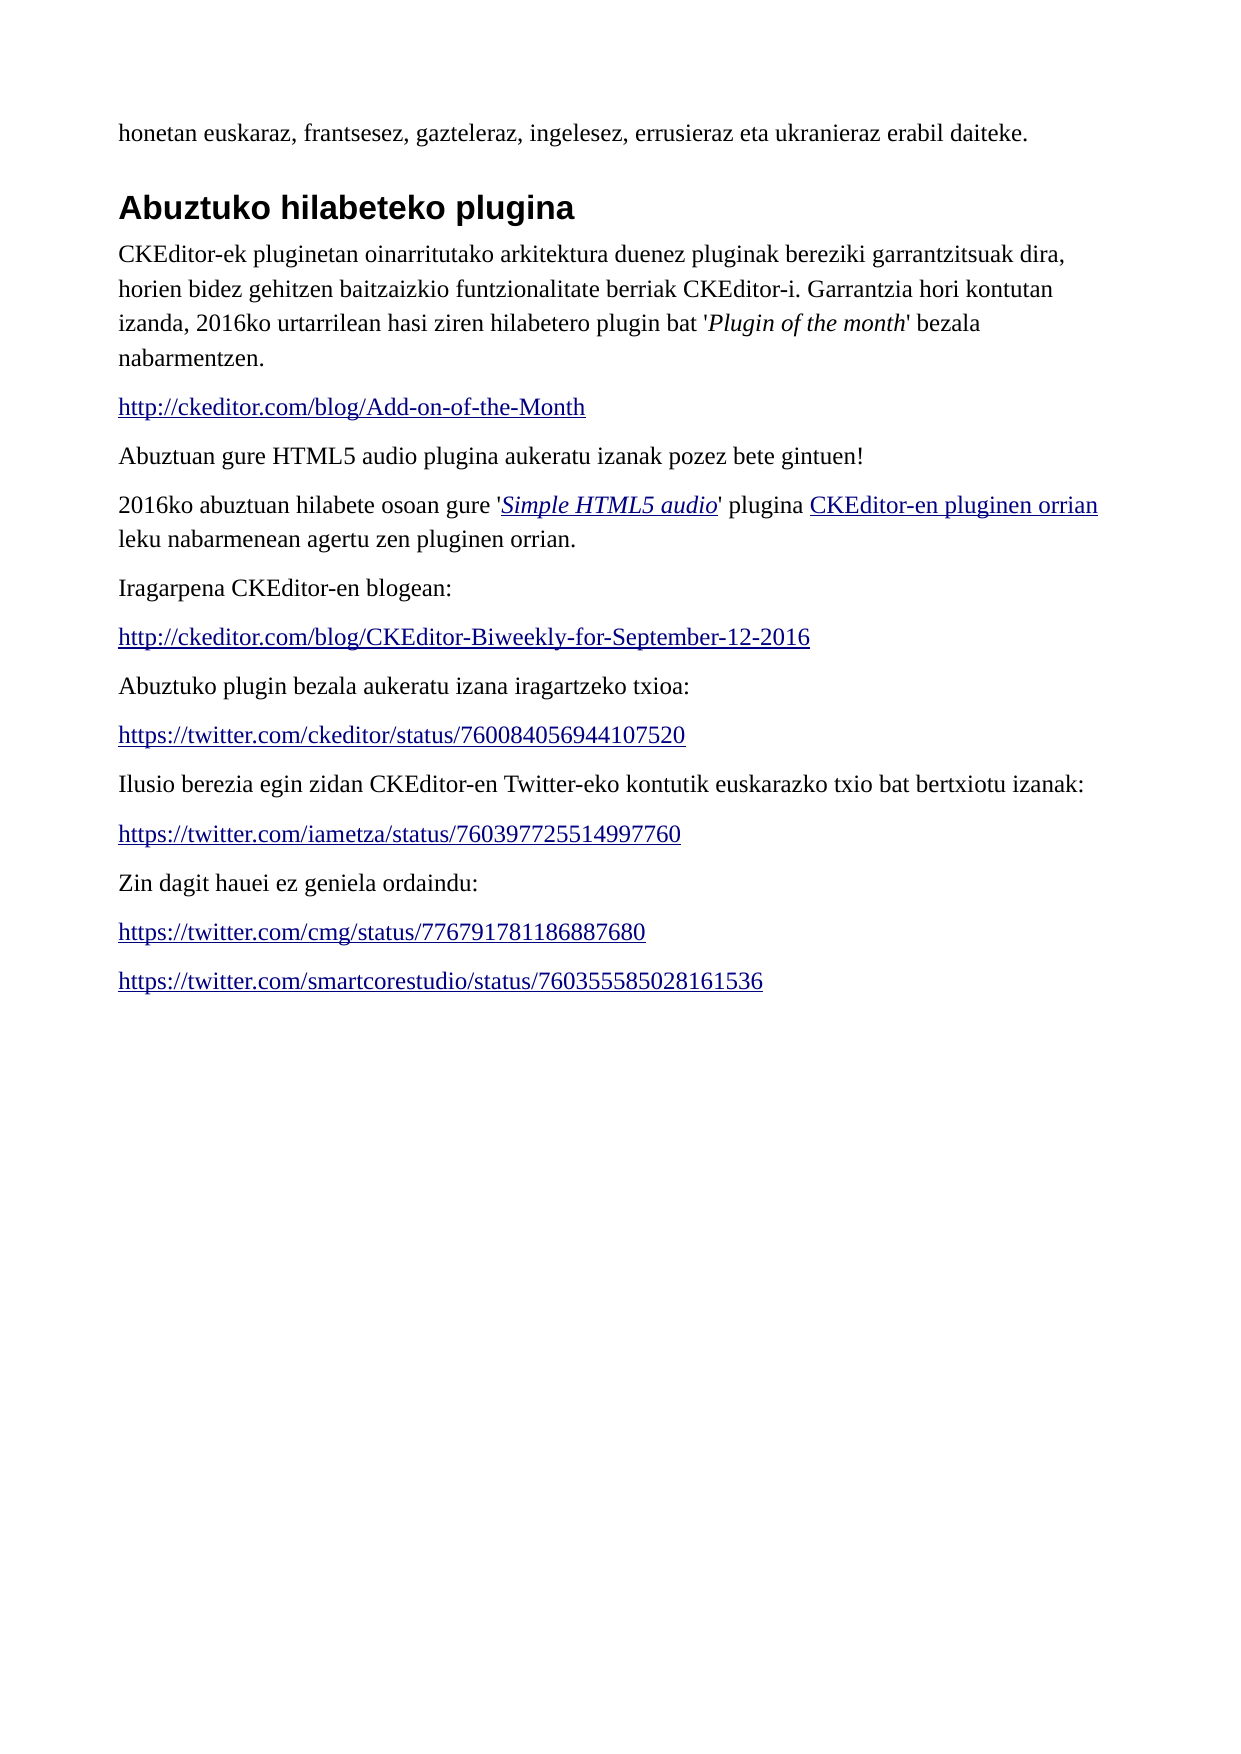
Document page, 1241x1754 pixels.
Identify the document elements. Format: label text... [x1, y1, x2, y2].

text https://twitter.com/iametza/status/760397725514997760 [118, 819, 1122, 847]
text https://twitter.com/cmg/status/776791781186887680 [118, 917, 1122, 946]
text Abuztuko plugin bezala aukeratu izana iragartzeko txioa: [118, 671, 1122, 700]
subtitle Abuztuko hilabeteko plugina [118, 188, 1122, 227]
text Ilusio berezia egin zidan CKEditor-en Twitter-eko kontutik euskarazko txio bat bertxiotu izanak: [118, 769, 1122, 798]
text https://twitter.com/ckeditor/status/760084056944107520 [118, 721, 1122, 749]
text http://ckeditor.com/blog/Add-on-of-the-Month [118, 392, 1122, 420]
text Zin dagit hauei ez geniela ordaindu: [118, 868, 1122, 896]
text https://twitter.com/smartcorestudio/status/760355585028161536 [118, 966, 1122, 994]
text CKEditor-ek pluginetan oinarritutako arkitektura duenez pluginak bereziki garrantzitsuak dira, horien bidez gehitzen baitzaizkio funtzionalitate berriak CKEditor-i. Garrantzia hori kontutan izanda, 2016ko urtarrilean hasi ziren hilabetero plugin bat 'Plugin of the month' bezala nabarmentzen. [118, 239, 1122, 371]
text http://ckeditor.com/blog/CKEditor-Biweekly-for-September-12-2016 [118, 622, 1122, 651]
text Iragarpena CKEditor-en blogean: [118, 573, 1122, 602]
text 2016ko abuztuan hilabete osoan gure 'Simple HTML5 audio' plugina CKEditor-en pluginen orrian leku nabarmenean agertu zen pluginen orrian. [118, 490, 1122, 553]
text Abuztuan gure HTML5 audio plugina aukeratu izanak pozez bete gintuen! [118, 441, 1122, 469]
text honetan euskaraz, frantsesez, gazteleraz, ingelesez, errusieraz eta ukranieraz erabil daiteke. [118, 118, 1122, 147]
